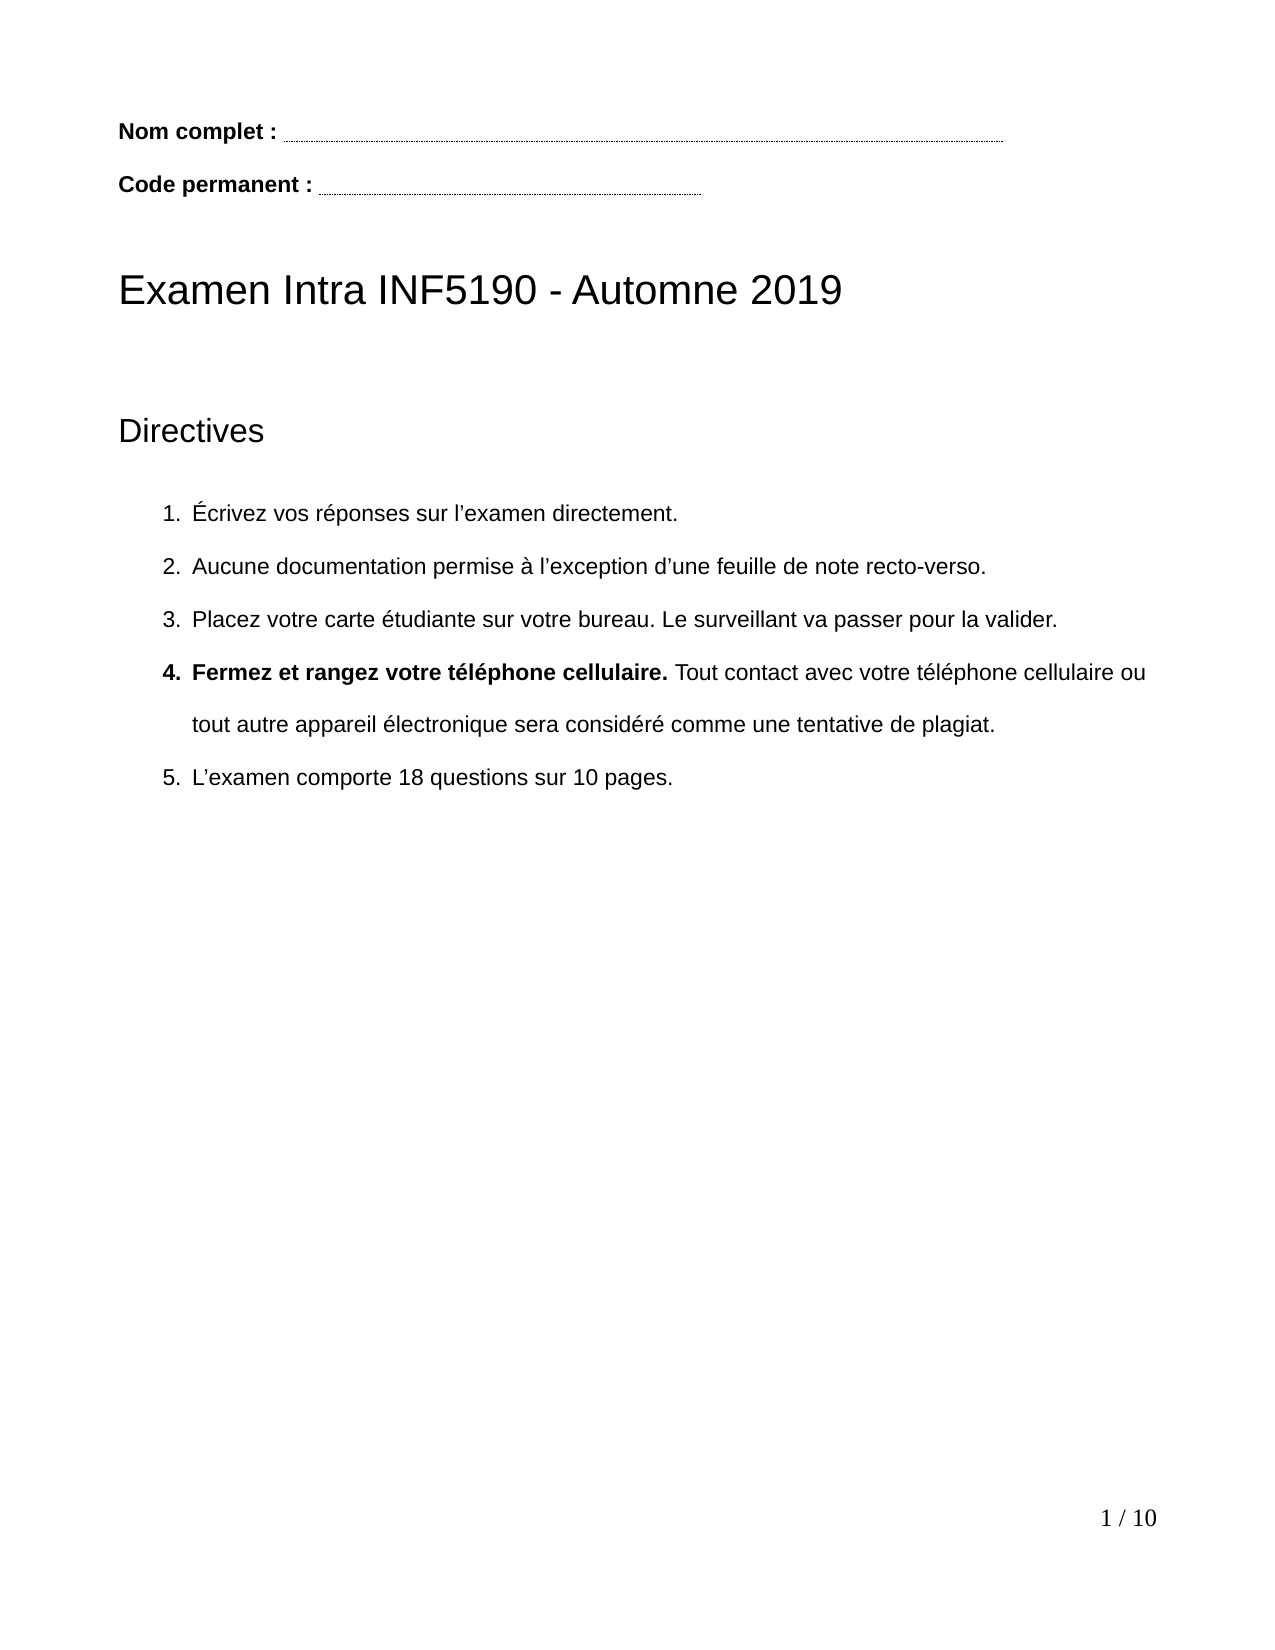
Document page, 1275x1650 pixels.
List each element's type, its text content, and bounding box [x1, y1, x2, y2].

list Aucune documentation permise à l’exception d’une feuille de note recto-verso. [162, 553, 1157, 579]
list Placez votre carte étudiante sur votre bureau. Le surveillant va passer pour la valider. [162, 606, 1157, 632]
list Écrivez vos réponses sur l’examen directement. [162, 500, 1157, 527]
text Nom complet : [118, 118, 1157, 144]
subtitle Examen Intra INF5190 - Automne 2019 [118, 265, 1157, 313]
list Fermez et rangez votre téléphone cellulaire. Tout contact avec votre téléphone cellulaire ou tout autre appareil électronique sera considéré comme une tentative de plagiat. [162, 658, 1157, 738]
list L’examen comporte 18 questions sur 10 pages. [162, 764, 1157, 790]
text Code permanent : [118, 171, 1157, 197]
subtitle Directives [118, 411, 1157, 449]
